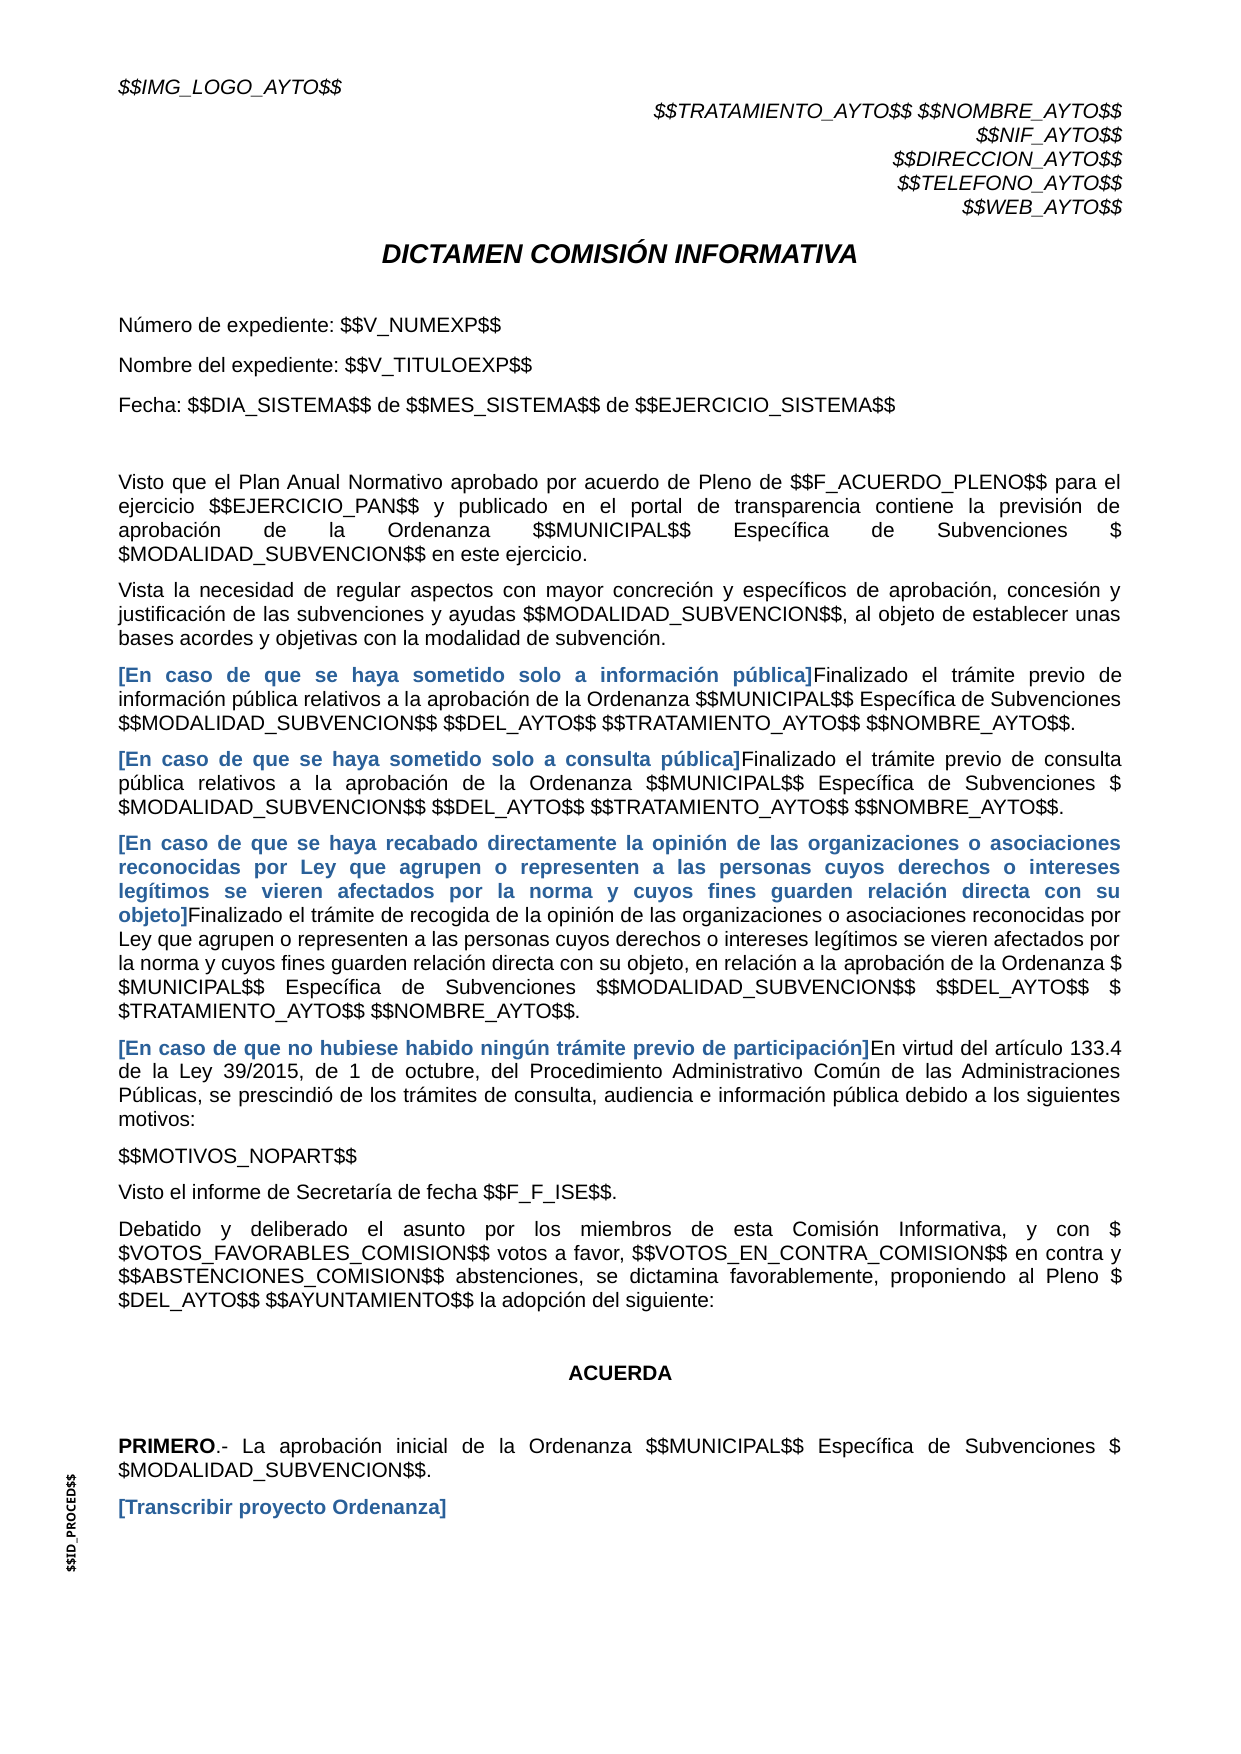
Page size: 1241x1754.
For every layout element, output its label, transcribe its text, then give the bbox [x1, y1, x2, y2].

text [En caso de que se haya recabado directamente la opinión de las organizaciones o asociaciones reconocidas por Ley que agrupen o representen a las personas cuyos derechos o intereses legítimos se vieren afectados por la norma y cuyos fines guarden relación directa con su objeto]Finalizado el trámite de recogida de la opinión de las organizaciones o asociaciones reconocidas por Ley que agrupen o representen a las personas cuyos derechos o intereses legítimos se vieren afectados por la norma y cuyos fines guarden relación directa con su objeto, en relación a la aprobación de la Ordenanza $$MUNICIPAL$$ Específica de Subvenciones $$MODALIDAD_SUBVENCION$$ $$DEL_AYTO$$ $$TRATAMIENTO_AYTO$$ $$NOMBRE_AYTO$$. [118, 831, 1122, 1023]
text ACUERDA [118, 1361, 1122, 1385]
text [En caso de que no hubiese habido ningún trámite previo de participación]En virtud del artículo 133.4 de la Ley 39/2015, de 1 de octubre, del Procedimiento Administrativo Común de las Administraciones Públicas, se prescindió de los trámites de consulta, audiencia e información pública debido a los siguientes motivos: [118, 1035, 1122, 1131]
text [Transcribir proyecto Ordenanza] [118, 1494, 1122, 1518]
text Fecha: $$DIA_SISTEMA$$ de $$MES_SISTEMA$$ de $$EJERCICIO_SISTEMA$$ [118, 393, 1122, 417]
text [En caso de que se haya sometido solo a consulta pública]Finalizado el trámite previo de consulta pública relativos a la aprobación de la Ordenanza $$MUNICIPAL$$ Específica de Subvenciones $$MODALIDAD_SUBVENCION$$ $$DEL_AYTO$$ $$TRATAMIENTO_AYTO$$ $$NOMBRE_AYTO$$. [118, 747, 1122, 819]
text Vista la necesidad de regular aspectos con mayor concreción y específicos de aprobación, concesión y justificación de las subvenciones y ayudas $$MODALIDAD_SUBVENCION$$, al objeto de establecer unas bases acordes y objetivas con la modalidad de subvención. [118, 578, 1122, 650]
text DICTAMEN COMISIÓN INFORMATIVA [118, 238, 1122, 269]
text PRIMERO.- La aprobación inicial de la Ordenanza $$MUNICIPAL$$ Específica de Subvenciones $$MODALIDAD_SUBVENCION$$. [118, 1434, 1122, 1482]
text $$MOTIVOS_NOPART$$ [118, 1143, 1122, 1167]
text [En caso de que se haya sometido solo a información pública]Finalizado el trámite previo de información pública relativos a la aprobación de la Ordenanza $$MUNICIPAL$$ Específica de Subvenciones $$MODALIDAD_SUBVENCION$$ $$DEL_AYTO$$ $$TRATAMIENTO_AYTO$$ $$NOMBRE_AYTO$$. [118, 662, 1122, 734]
text Visto el informe de Secretaría de fecha $$F_F_ISE$$. [118, 1180, 1122, 1204]
text Visto que el Plan Anual Normativo aprobado por acuerdo de Pleno de $$F_ACUERDO_PLENO$$ para el ejercicio $$EJERCICIO_PAN$$ y publicado en el portal de transparencia contiene la previsión de aprobación de la Ordenanza $$MUNICIPAL$$ Específica de Subvenciones $$MODALIDAD_SUBVENCION$$ en este ejercicio. [118, 470, 1122, 566]
text Nombre del expediente: $$V_TITULOEXP$$ [118, 353, 1122, 377]
text Debatido y deliberado el asunto por los miembros de esta Comisión Informativa, y con $$VOTOS_FAVORABLES_COMISION$$ votos a favor, $$VOTOS_EN_CONTRA_COMISION$$ en contra y $$ABSTENCIONES_COMISION$$ abstenciones, se dictamina favorablemente, proponiendo al Pleno $$DEL_AYTO$$ $$AYUNTAMIENTO$$ la adopción del siguiente: [118, 1216, 1122, 1312]
text Número de expediente: $$V_NUMEXP$$ [118, 313, 1122, 337]
